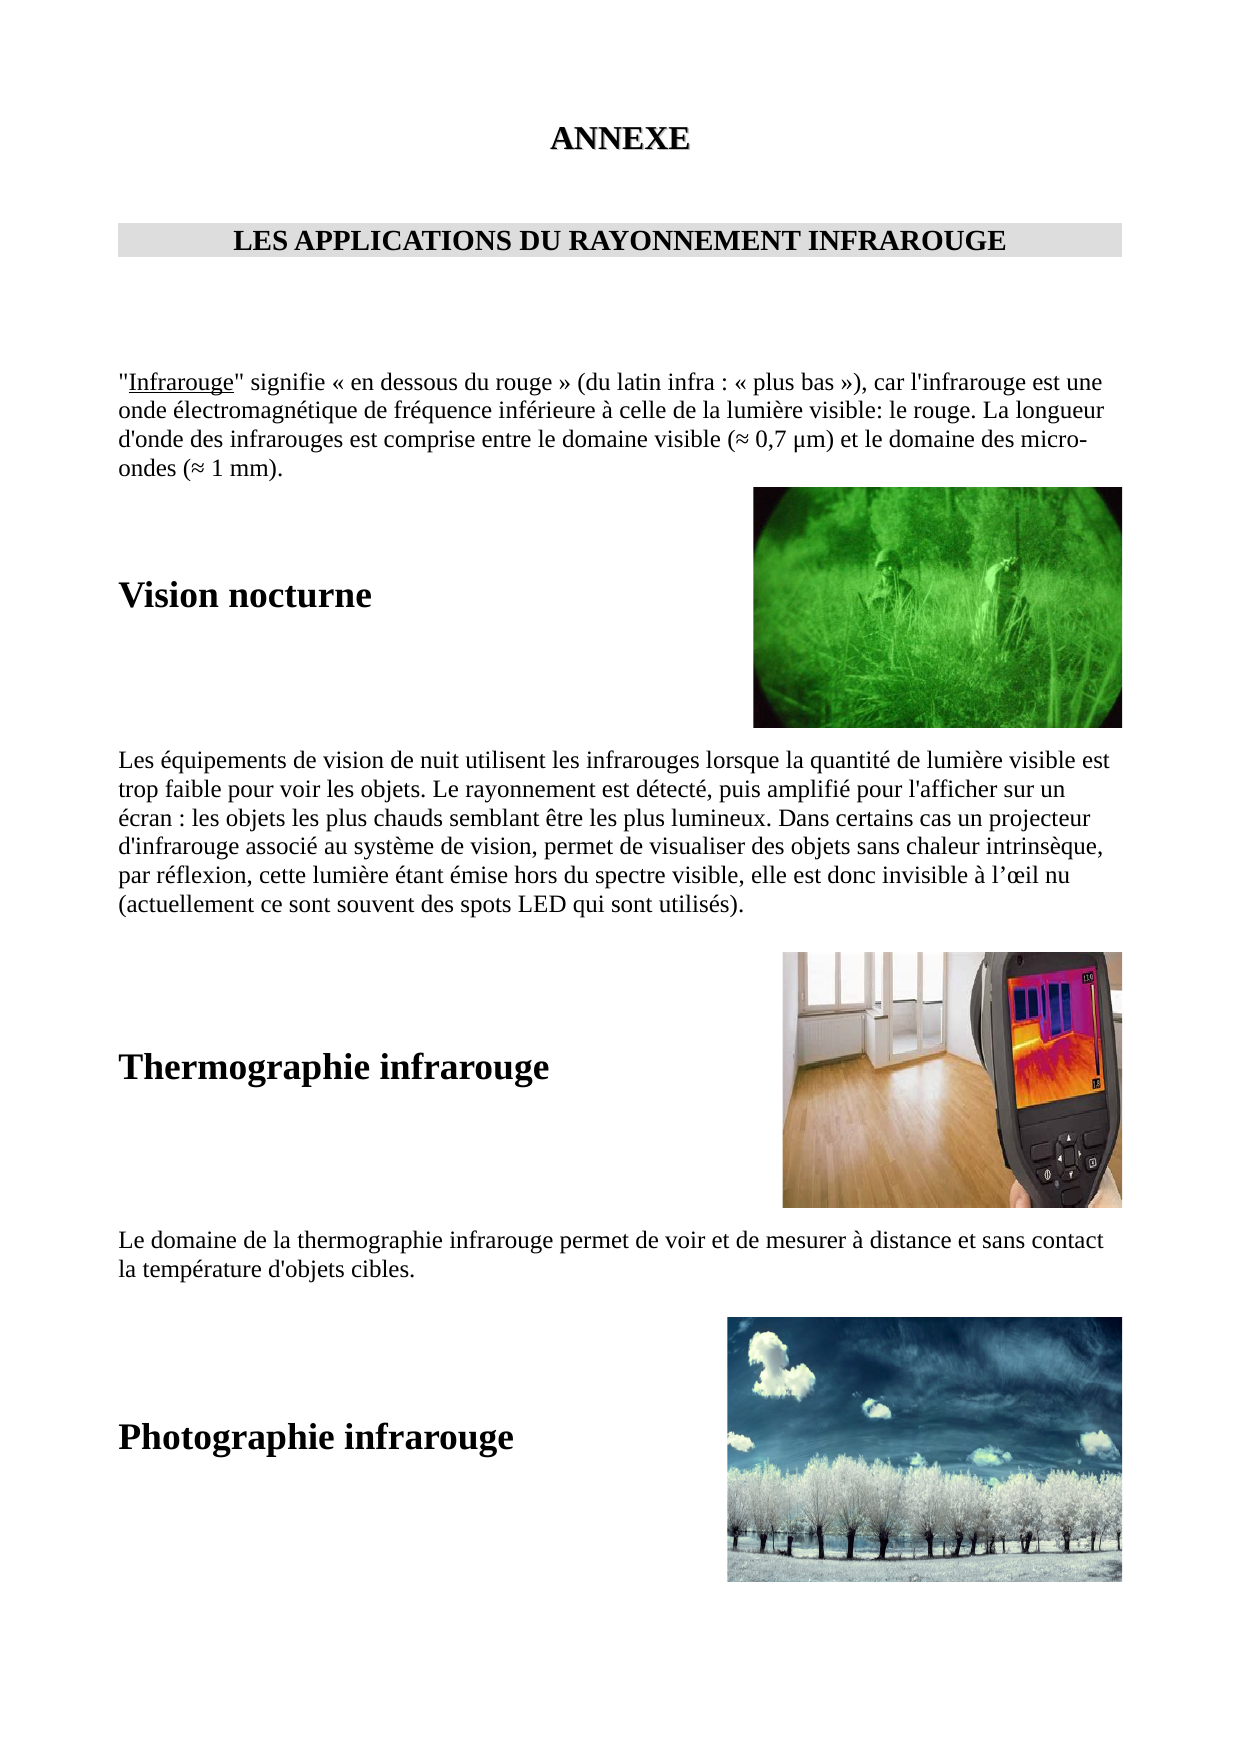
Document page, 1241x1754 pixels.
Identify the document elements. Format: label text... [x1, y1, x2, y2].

text ANNEXE [118, 118, 1122, 156]
text Thermographie infrarouge [118, 952, 782, 1207]
picture [727, 1317, 1123, 1582]
text Le domaine de la thermographie infrarouge permet de voir et de mesurer à distance et sans contact la température d'objets cibles. [118, 1225, 1122, 1282]
picture [782, 952, 1123, 1208]
text Vision nocturne [118, 488, 753, 727]
text Photographie infrarouge [118, 1317, 727, 1582]
text "Infrarouge" signifie « en dessous du rouge » (du latin infra : « plus bas »), car l'infrarouge est une onde électromagnétique de fréquence inférieure à celle de la lumière visible: le rouge. La longueur d'onde des infrarouges est comprise entre le domaine visible (≈ 0,7 μm) et le domaine des micro-ondes (≈ 1 mm). [118, 367, 1122, 482]
picture [753, 487, 1123, 728]
text Les équipements de vision de nuit utilisent les infrarouges lorsque la quantité de lumière visible est trop faible pour voir les objets. Le rayonnement est détecté, puis amplifié pour l'afficher sur un écran : les objets les plus chauds semblant être les plus lumineux. Dans certains cas un projecteur d'infrarouge associé au système de vision, permet de visualiser des objets sans chaleur intrinsèque, par réflexion, cette lumière étant émise hors du spectre visible, elle est donc invisible à l’œil nu (actuellement ce sont souvent des spots LED qui sont utilisés). [118, 745, 1122, 918]
text Les applications du rayonnement Infrarouge [118, 223, 1122, 257]
